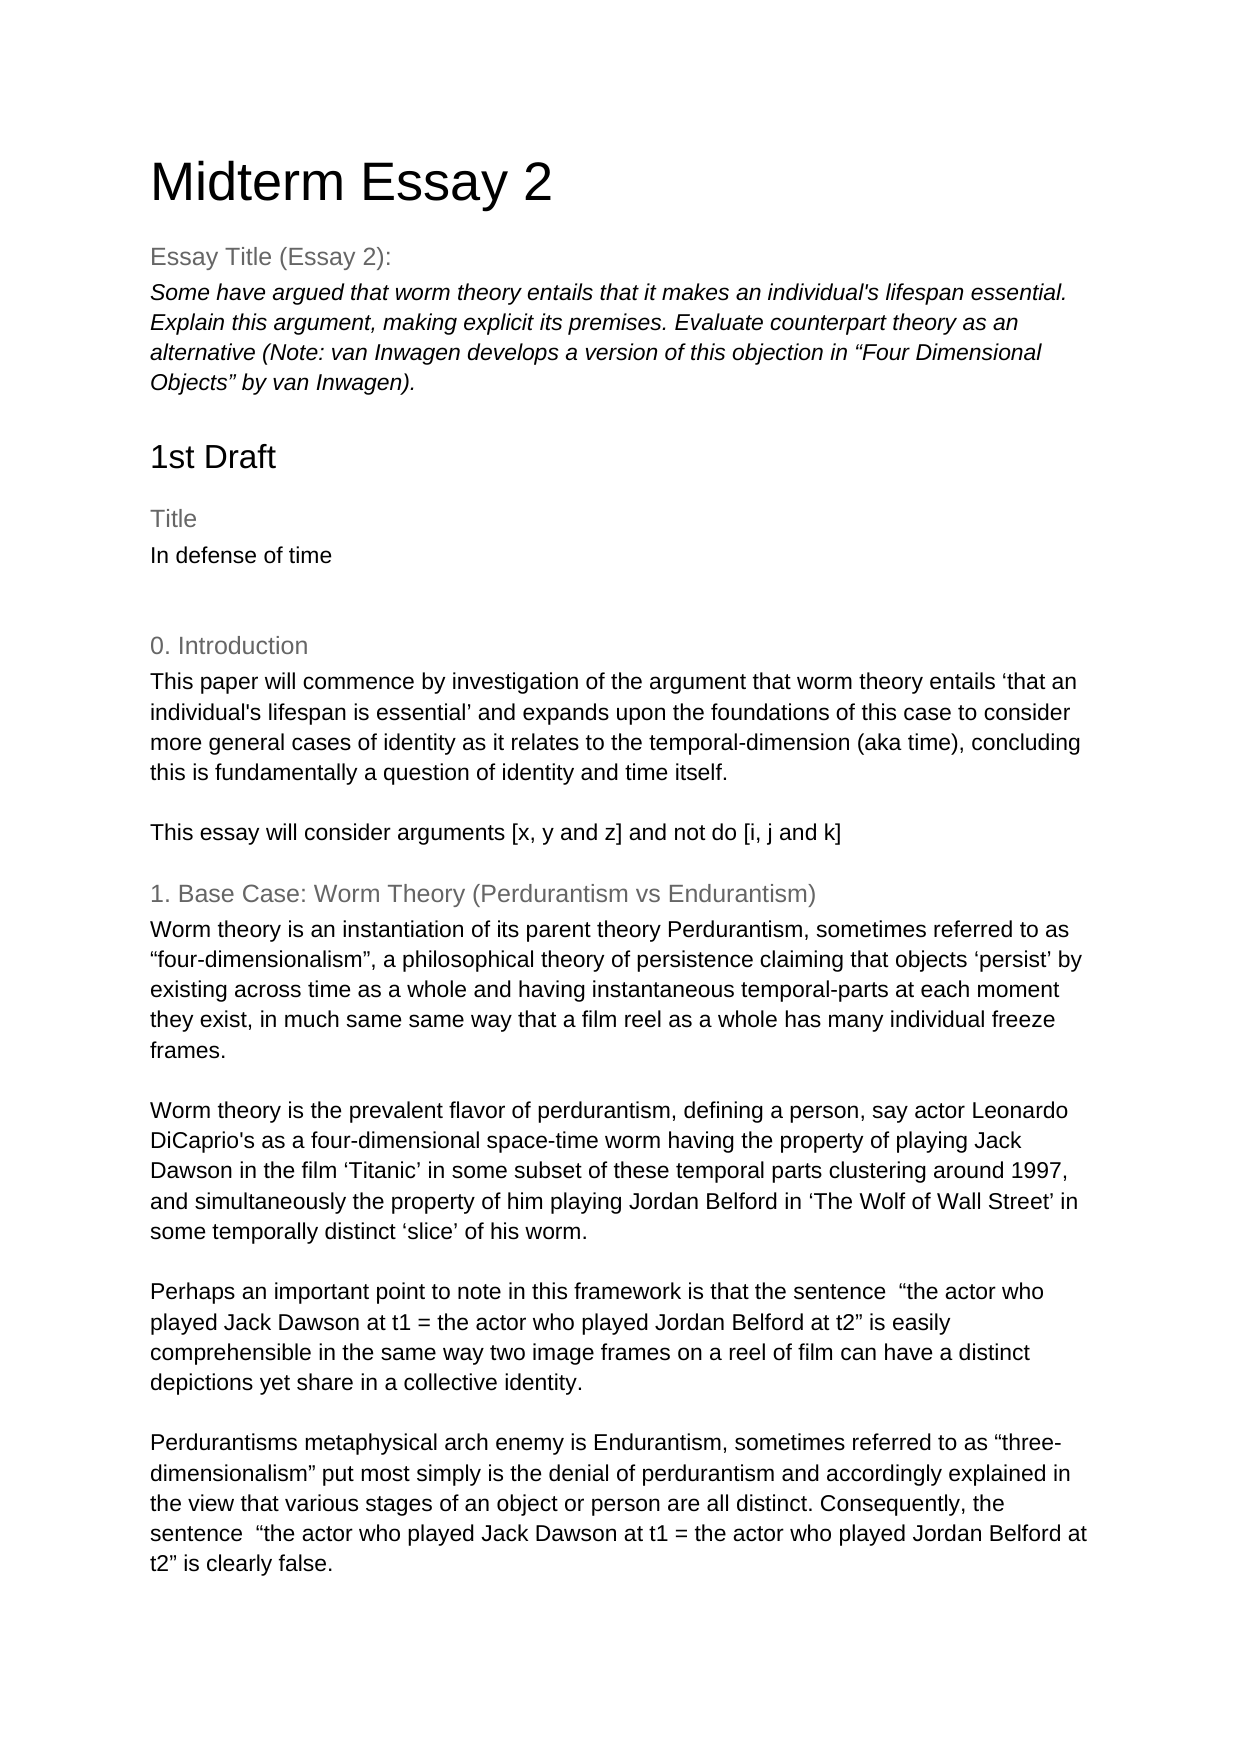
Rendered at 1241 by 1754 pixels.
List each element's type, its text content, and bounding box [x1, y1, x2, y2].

subtitle Essay Title (Essay 2): [150, 241, 1090, 270]
text Worm theory is an instantiation of its parent theory Perdurantism, sometimes referred to as “four-dimensionalism”, a philosophical theory of persistence claiming that objects ‘persist’ by existing across time as a whole and having instantaneous temporal-parts at each moment they exist, in much same same way that a film reel as a whole has many individual freeze frames. [150, 916, 1090, 1063]
title Midterm Essay 2 [150, 150, 1090, 212]
subtitle 1st Draft [150, 437, 1090, 475]
subtitle Title [150, 504, 1090, 533]
text This essay will consider arguments [x, y and z] and not do [i, j and k] [150, 819, 1090, 846]
text Perhaps an important point to note in this framework is that the sentence “the actor who played Jack Dawson at t1 = the actor who played Jordan Belford at t2” is easily comprehensible in the same way two image frames on a reel of film can have a distinct depictions yet share in a collective identity. [150, 1278, 1090, 1395]
subtitle 0. Introduction [150, 631, 1090, 660]
text Perdurantisms metaphysical arch enemy is Endurantism, sometimes referred to as “three-dimensionalism” put most simply is the denial of perdurantism and accordingly explained in the view that various stages of an object or person are all distinct. Consequently, the sentence “the actor who played Jack Dawson at t1 = the actor who played Jordan Belford at t2” is clearly false. [150, 1429, 1090, 1576]
text Worm theory is the prevalent flavor of perdurantism, defining a person, say actor Leonardo DiCaprio's as a four-dimensional space-time worm having the property of playing Jack Dawson in the film ‘Titanic’ in some subset of these temporal parts clustering around 1997, and simultaneously the property of him playing Jordan Belford in ‘The Wolf of Wall Street’ in some temporally distinct ‘slice’ of his worm. [150, 1097, 1090, 1244]
text This paper will commence by investigation of the argument that worm theory entails ‘that an individual's lifespan is essential’ and expands upon the foundations of this case to consider more general cases of identity as it relates to the temporal-dimension (aka time), concluding this is fundamentally a question of identity and time itself. [150, 668, 1090, 785]
subtitle 1. Base Case: Worm Theory (Perdurantism vs Endurantism) [150, 879, 1090, 907]
text Some have argued that worm theory entails that it makes an individual's lifespan essential. Explain this argument, making explicit its premises. Evaluate counterpart theory as an alternative (Note: van Inwagen develops a version of this objection in “Four Dimensional Objects” by van Inwagen). [150, 278, 1090, 396]
text In defense of time [150, 542, 1090, 568]
